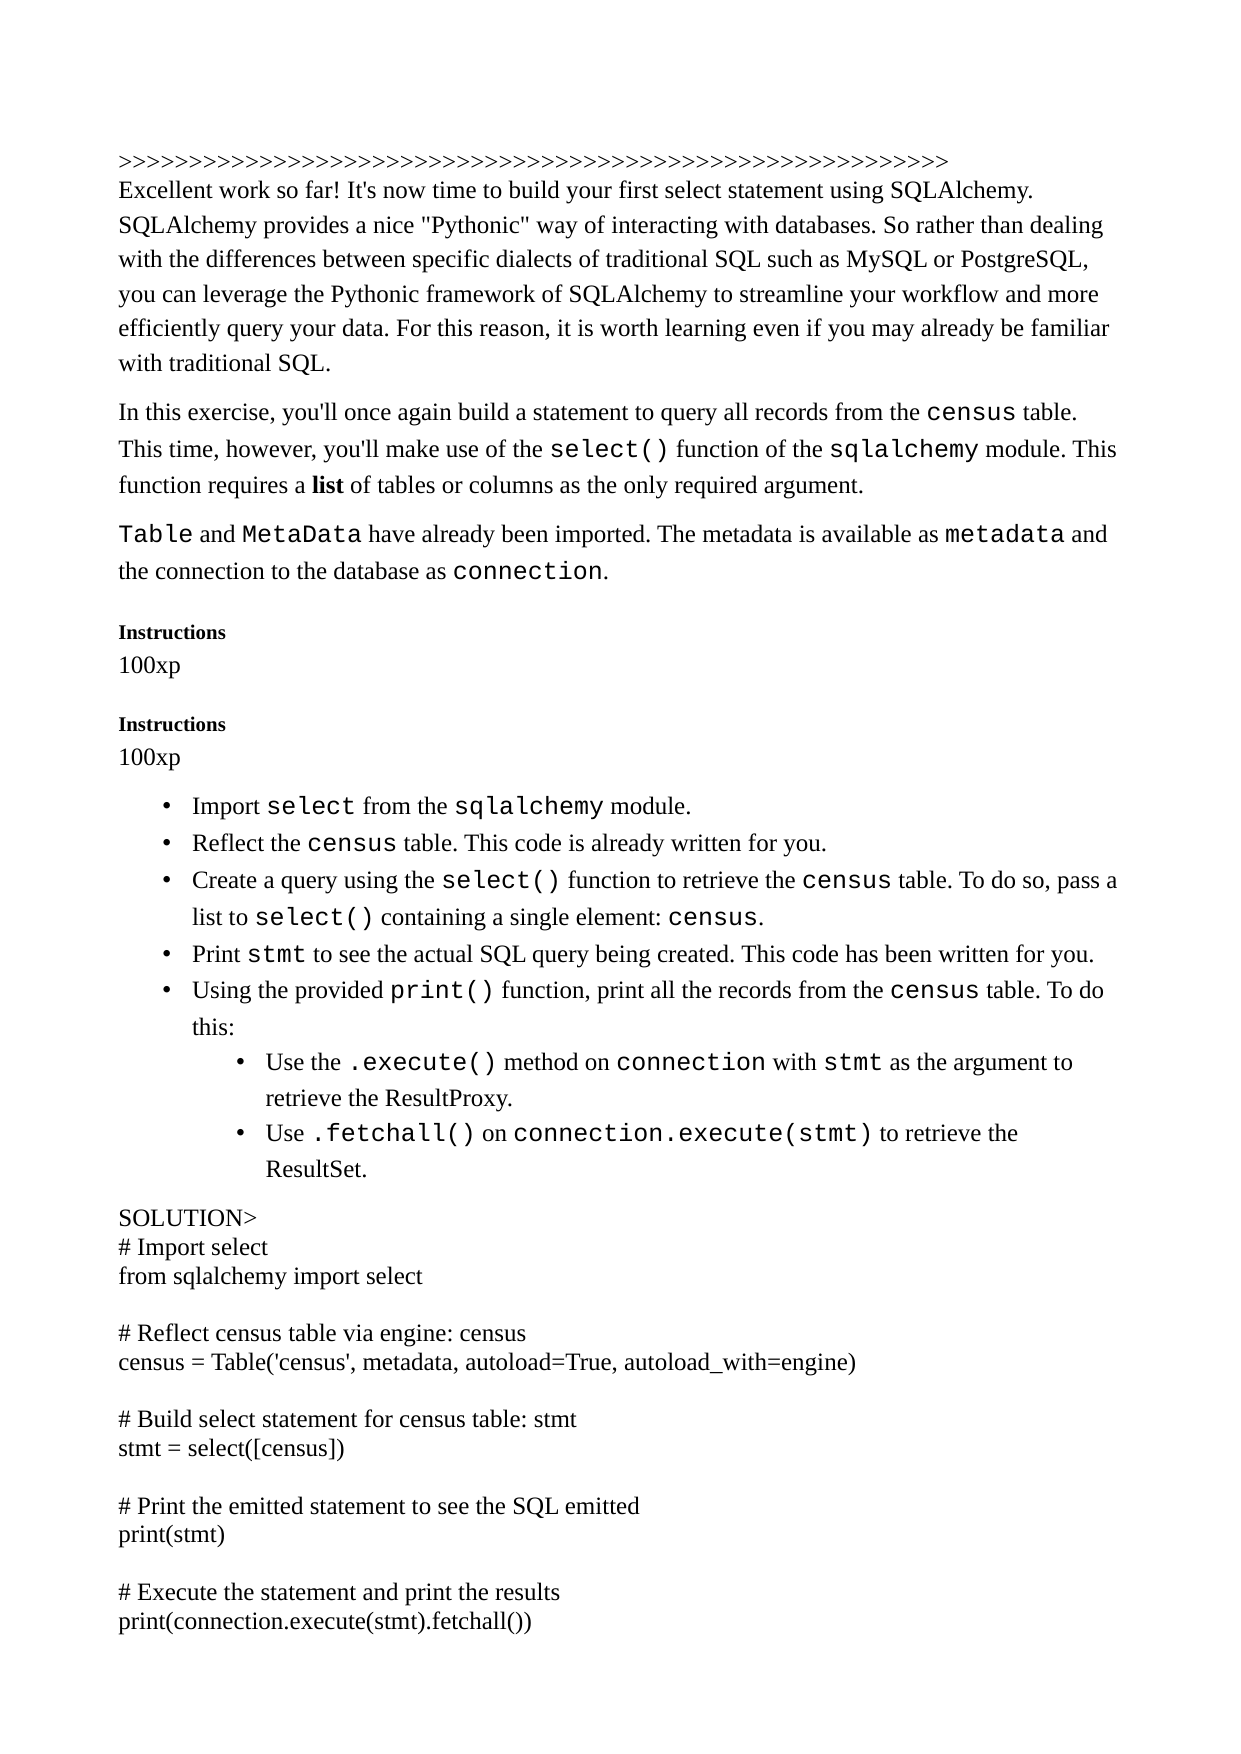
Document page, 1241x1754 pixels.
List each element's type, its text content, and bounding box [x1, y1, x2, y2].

list Print stmt to see the actual SQL query being created. This code has been written for you. [162, 939, 1122, 969]
text from sqlalchemy import select [118, 1261, 1122, 1289]
list Create a query using the select() function to retrieve the census table. To do so, pass a list to select() containing a single element: census. [162, 865, 1122, 932]
text # Import select [118, 1232, 1122, 1261]
text SOLUTION> [118, 1203, 1122, 1232]
list Use the .execute() method on connection with stmt as the argument to retrieve the ResultProxy. [236, 1047, 1122, 1112]
text stmt = select([census]) [118, 1433, 1122, 1462]
text 100xp [118, 742, 1122, 771]
text print(stmt) [118, 1519, 1122, 1548]
text Table and MetaData have already been imported. The metadata is available as metadata and the connection to the database as connection. [118, 519, 1122, 587]
text # Reflect census table via engine: census [118, 1318, 1122, 1347]
text # Print the emitted statement to see the SQL emitted [118, 1491, 1122, 1519]
text 100xp [118, 650, 1122, 679]
list Use .fetchall() on connection.execute(stmt) to retrieve the ResultSet. [236, 1118, 1122, 1183]
text census = Table('census', metadata, autoload=True, autoload_with=engine) [118, 1347, 1122, 1376]
list Import select from the sqlalchemy module. [162, 791, 1122, 822]
list Reflect the census table. This code is already written for you. [162, 828, 1122, 859]
text Excellent work so far! It's now time to build your first select statement using SQLAlchemy. SQLAlchemy provides a nice "Pythonic" way of interacting with databases. So rather than dealing with the differences between specific dialects of traditional SQL such as MySQL or PostgreSQL, you can leverage the Pythonic framework of SQLAlchemy to streamline your workflow and more efficiently query your data. For this reason, it is worth learning even if you may already be familiar with traditional SQL. [118, 176, 1122, 377]
list Using the provided print() function, print all the records from the census table. To do this: [162, 976, 1122, 1041]
text print(connection.execute(stmt).fetchall()) [118, 1606, 1122, 1634]
text # Build select statement for census table: stmt [118, 1404, 1122, 1433]
text >>>>>>>>>>>>>>>>>>>>>>>>>>>>>>>>>>>>>>>>>>>>>>>>>>>>>>>>>>> [118, 147, 1122, 176]
subtitle Instructions [118, 620, 1122, 644]
text In this exercise, you'll once again build a statement to query all records from the census table. This time, however, you'll make use of the select() function of the sqlalchemy module. This function requires a list of tables or columns as the only required argument. [118, 397, 1122, 499]
text # Execute the statement and print the results [118, 1577, 1122, 1606]
subtitle Instructions [118, 712, 1122, 736]
